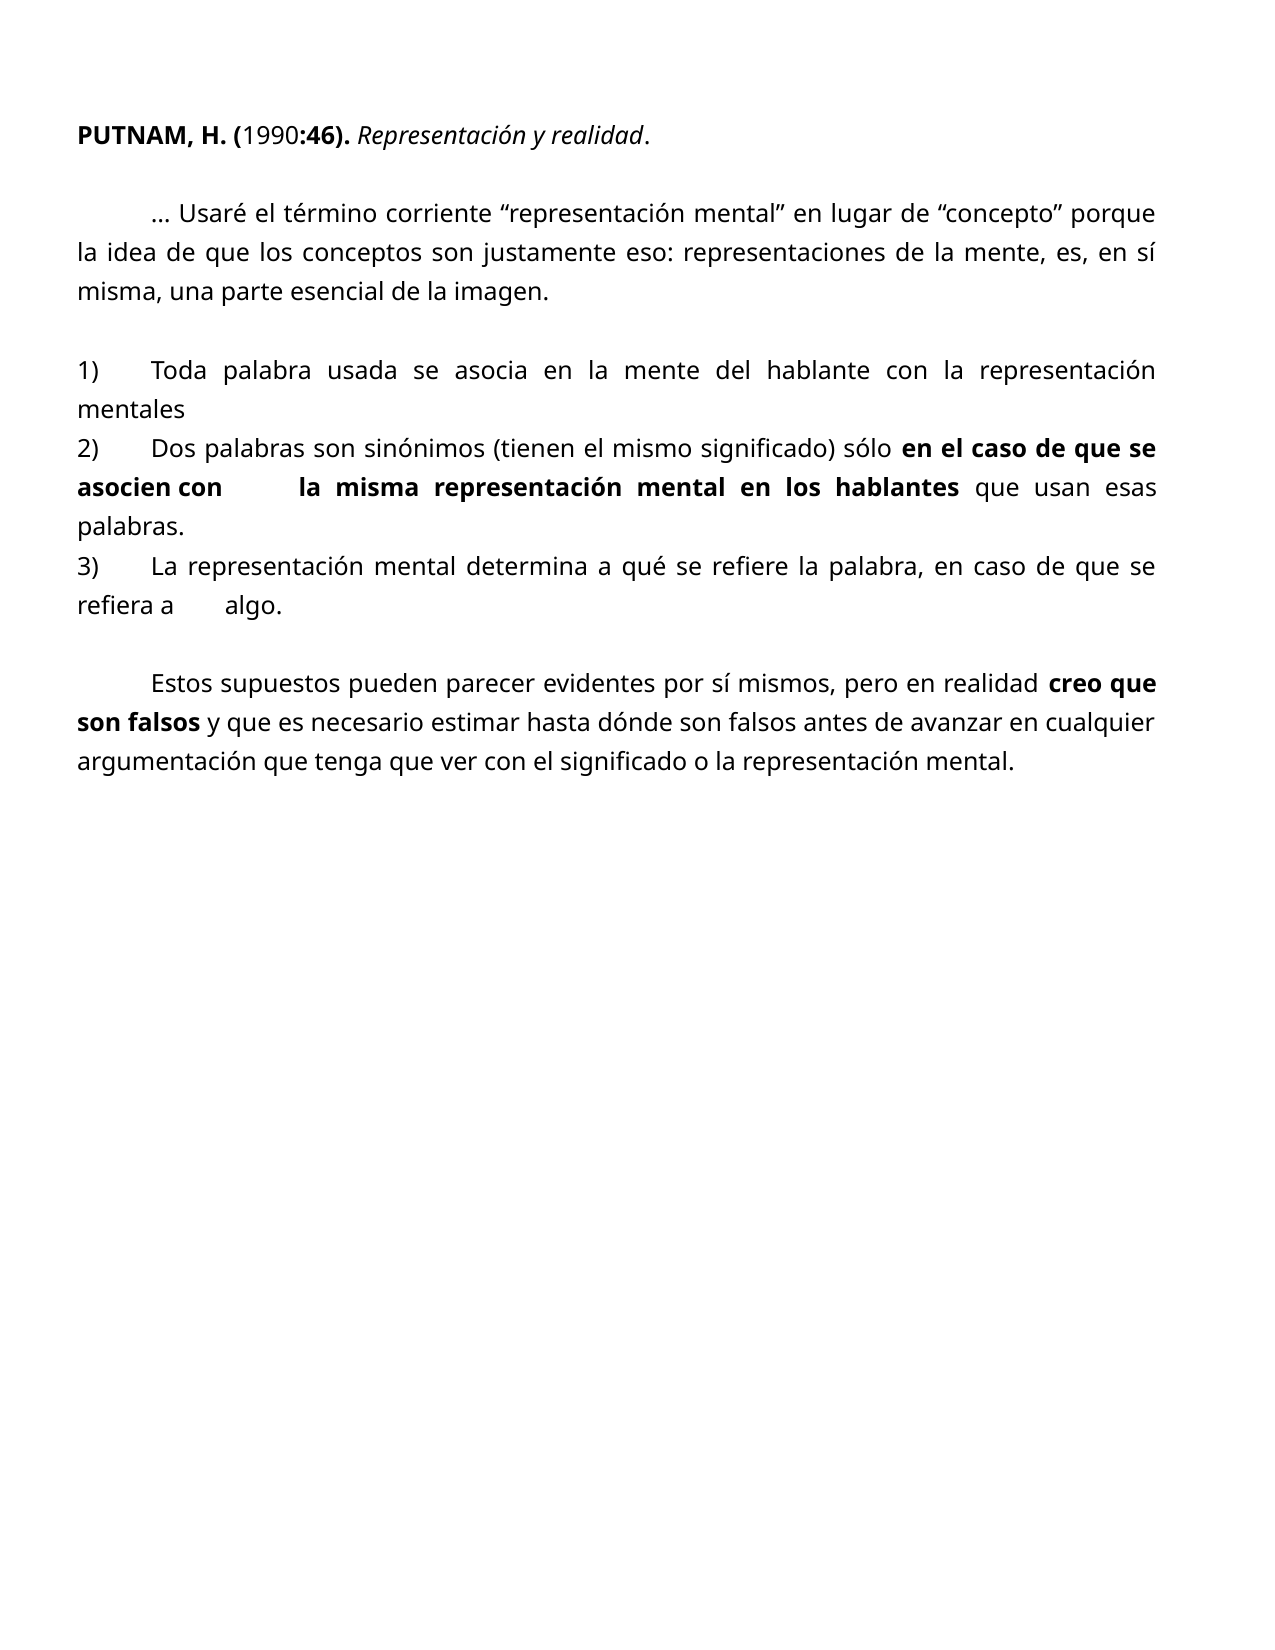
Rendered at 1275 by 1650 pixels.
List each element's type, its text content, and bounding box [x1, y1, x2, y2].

text … Usaré el término corriente “representación mental” en lugar de “concepto” porque la idea de que los conceptos son justamente eso: representaciones de la mente, es, en sí misma, una parte esencial de la imagen. [77, 196, 1157, 308]
text PUTNAM, H. (1990:46). Representación y realidad. [77, 117, 1157, 151]
text 3) La representación mental determina a qué se refiere la palabra, en caso de que se refiera a algo. [77, 548, 1157, 621]
text Estos supuestos pueden parecer evidentes por sí mismos, pero en realidad creo que son falsos y que es necesario estimar hasta dónde son falsos antes de avanzar en cualquier argumentación que tenga que ver con el significado o la representación mental. [77, 666, 1157, 778]
text 1) Toda palabra usada se asocia en la mente del hablante con la representación mentales [77, 352, 1157, 426]
text 2) Dos palabras son sinónimos (tienen el mismo significado) sólo en el caso de que se asocien con la misma representación mental en los hablantes que usan esas palabras. [77, 431, 1157, 543]
